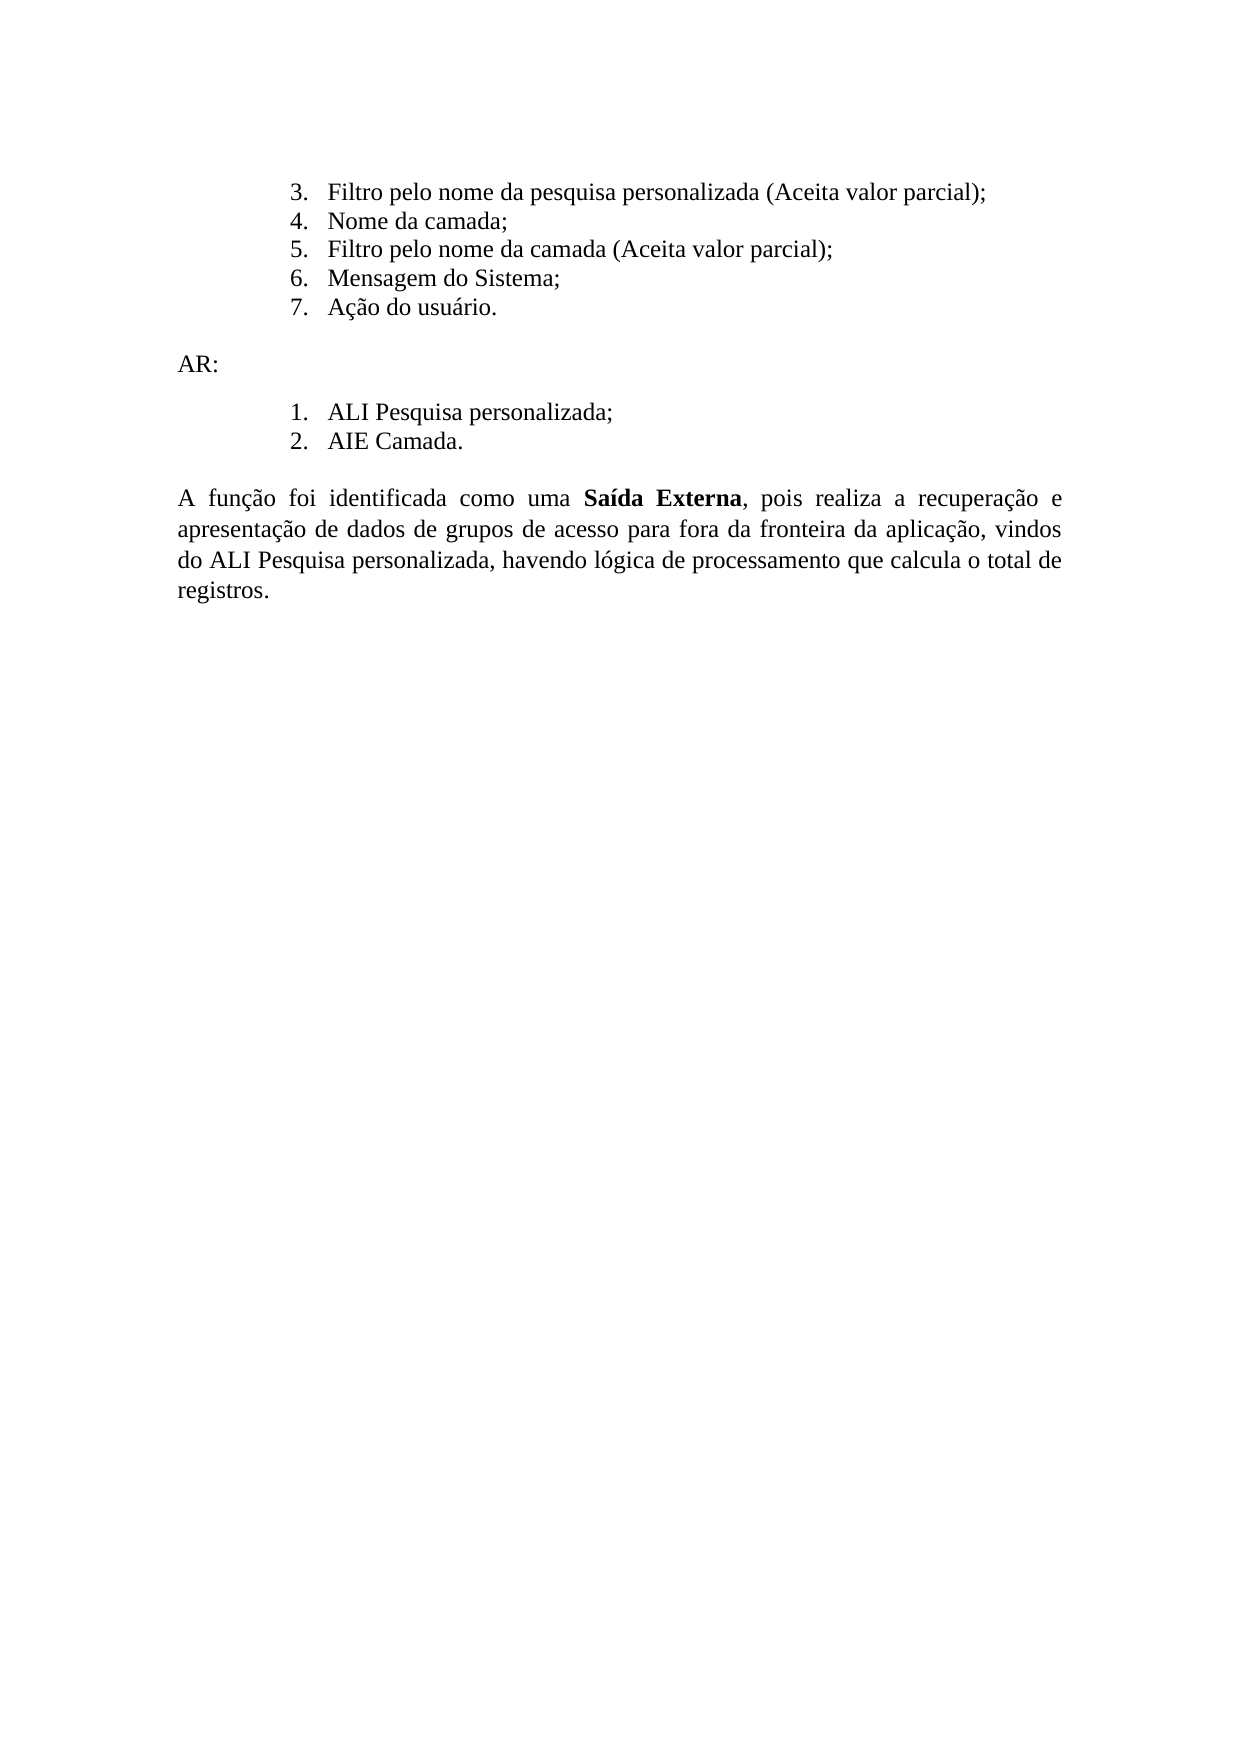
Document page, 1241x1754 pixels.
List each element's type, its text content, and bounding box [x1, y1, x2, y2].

text AR: [177, 349, 1063, 378]
text A função foi identificada como uma Saída Externa, pois realiza a recuperação e apresentação de dados de grupos de acesso para fora da fronteira da aplicação, vindos do ALI Pesquisa personalizada, havendo lógica de processamento que calcula o total de registros. [177, 483, 1063, 604]
list AIE Camada. [290, 426, 1063, 454]
list Filtro pelo nome da camada (Aceita valor parcial); [290, 234, 1063, 263]
list Mensagem do Sistema; [290, 263, 1063, 292]
list Nome da camada; [290, 206, 1063, 234]
list ALI Pesquisa personalizada; [290, 397, 1063, 426]
list Ação do usuário. [290, 292, 1063, 321]
list Filtro pelo nome da pesquisa personalizada (Aceita valor parcial); [290, 177, 1063, 206]
